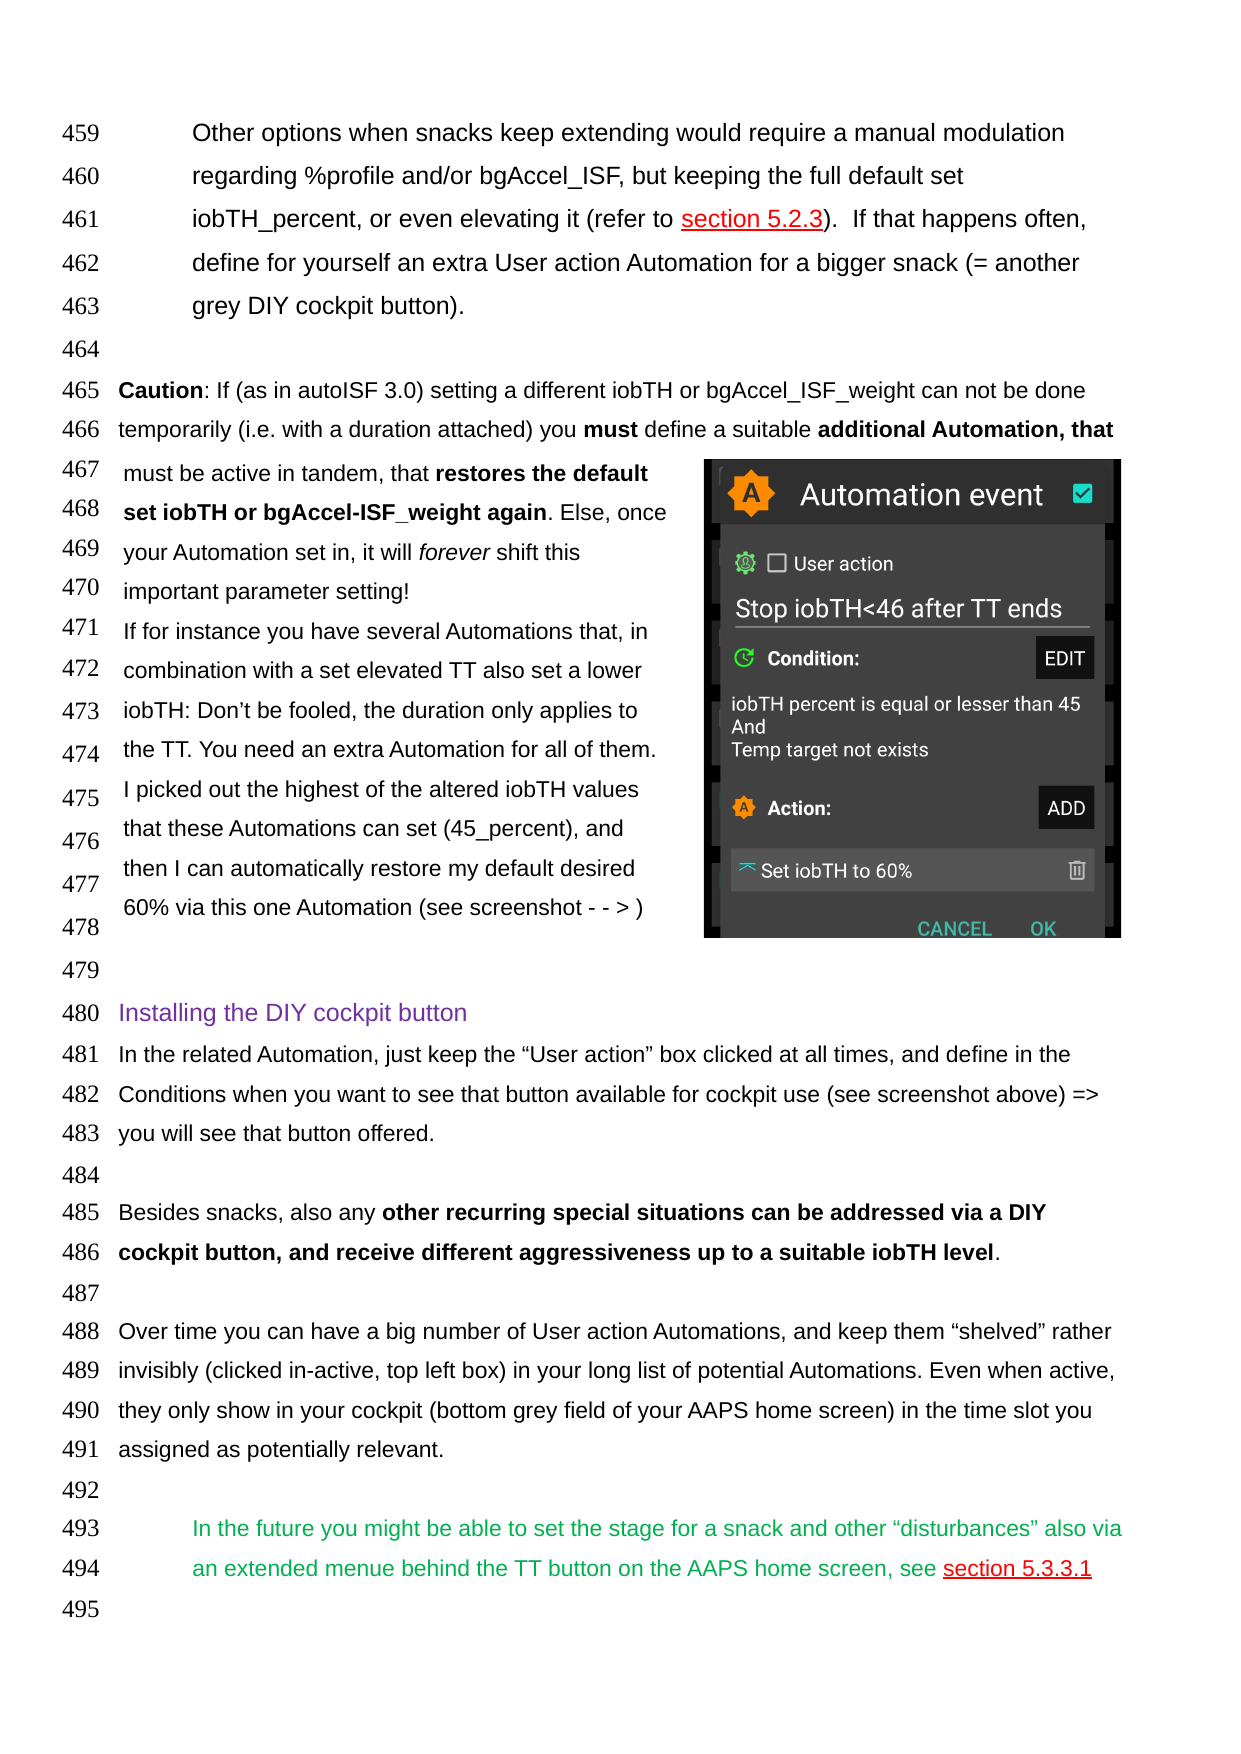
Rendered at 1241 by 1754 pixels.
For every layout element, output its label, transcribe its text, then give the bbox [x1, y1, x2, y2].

text [108, 452, 1129, 945]
text In the future you might be able to set the stage for a snack and other “disturbances” also via an extended menue behind the TT button on the AAPS home screen, see section 5.3.3.1 [192, 1515, 1122, 1581]
text Installing the DIY cockpit button [118, 998, 1122, 1027]
text Caution: If (as in autoISF 3.0) setting a different iobTH or bgAccel_ISF_weight can not be done temporarily (i.e. with a duration attached) you must define a suitable additional Automation, that [118, 377, 1122, 443]
text In the related Automation, just keep the “User action” box clicked at all times, and define in the Conditions when you want to see that button available for cockpit use (see screenshot above) => you will see that button offered. [118, 1041, 1122, 1147]
text Other options when snacks keep extending would require a manual modulation regarding %profile and/or bgAccel_ISF, but keeping the full default set iobTH_percent, or even elevating it (refer to section 5.2.3). If that happens often, define for yourself an extra User action Automation for a bigger snack (= another grey DIY cockpit button). [192, 118, 1122, 319]
text Besides snacks, also any other recurring special situations can be addressed via a DIY cockpit button, and receive different aggressiveness up to a suitable iobTH level. [118, 1199, 1122, 1265]
text Over time you can have a big number of User action Automations, and keep them “shelved” rather invisibly (clicked in-active, top left box) in your long list of potential Automations. Even when active, they only show in your cockpit (bottom grey field of your AAPS home screen) in the time slot you assigned as potentially relevant. [118, 1318, 1122, 1462]
text If for instance you have several Automations that, in combination with a set elevated TT also set a lower iobTH: Don’t be fooled, the duration only applies to the TT. You need an extra Automation for all of them. [123, 618, 674, 762]
text I picked out the highest of the altered iobTH values that these Automations can set (45_percent), and then I can automatically restore my default desired 60% via this one Automation (see screenshot - - > ) [123, 776, 674, 920]
text must be active in tandem, that restores the default set iobTH or bgAccel-ISF_weight again. Else, once your Automation set in, it will forever shift this important parameter setting! [123, 460, 674, 604]
